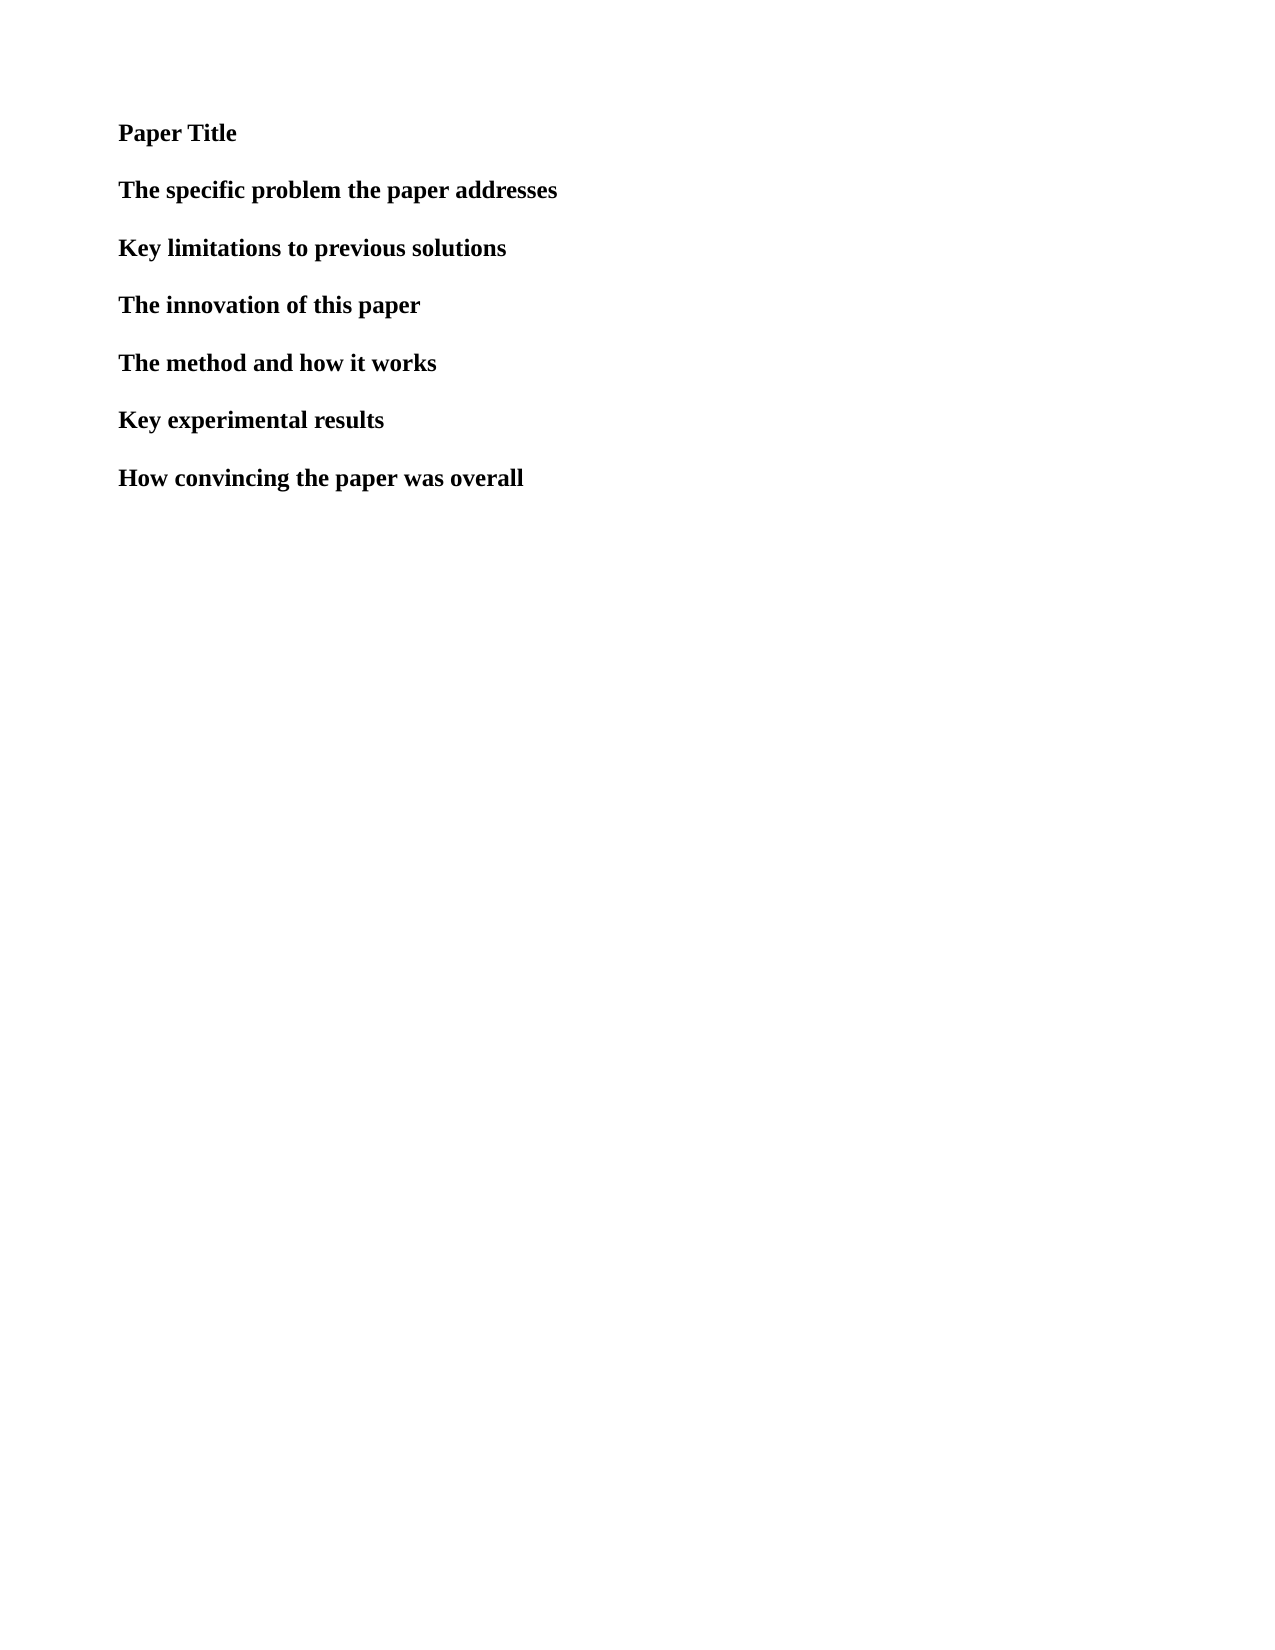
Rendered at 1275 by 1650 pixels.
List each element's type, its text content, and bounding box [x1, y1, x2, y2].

text The specific problem the paper addresses [118, 176, 1157, 204]
text How convincing the paper was overall [118, 463, 1157, 492]
text Key limitations to previous solutions [118, 233, 1157, 262]
text Key experimental results [118, 406, 1157, 434]
text Paper Title [118, 118, 1157, 147]
text The method and how it works [118, 348, 1157, 377]
text The innovation of this paper [118, 291, 1157, 319]
